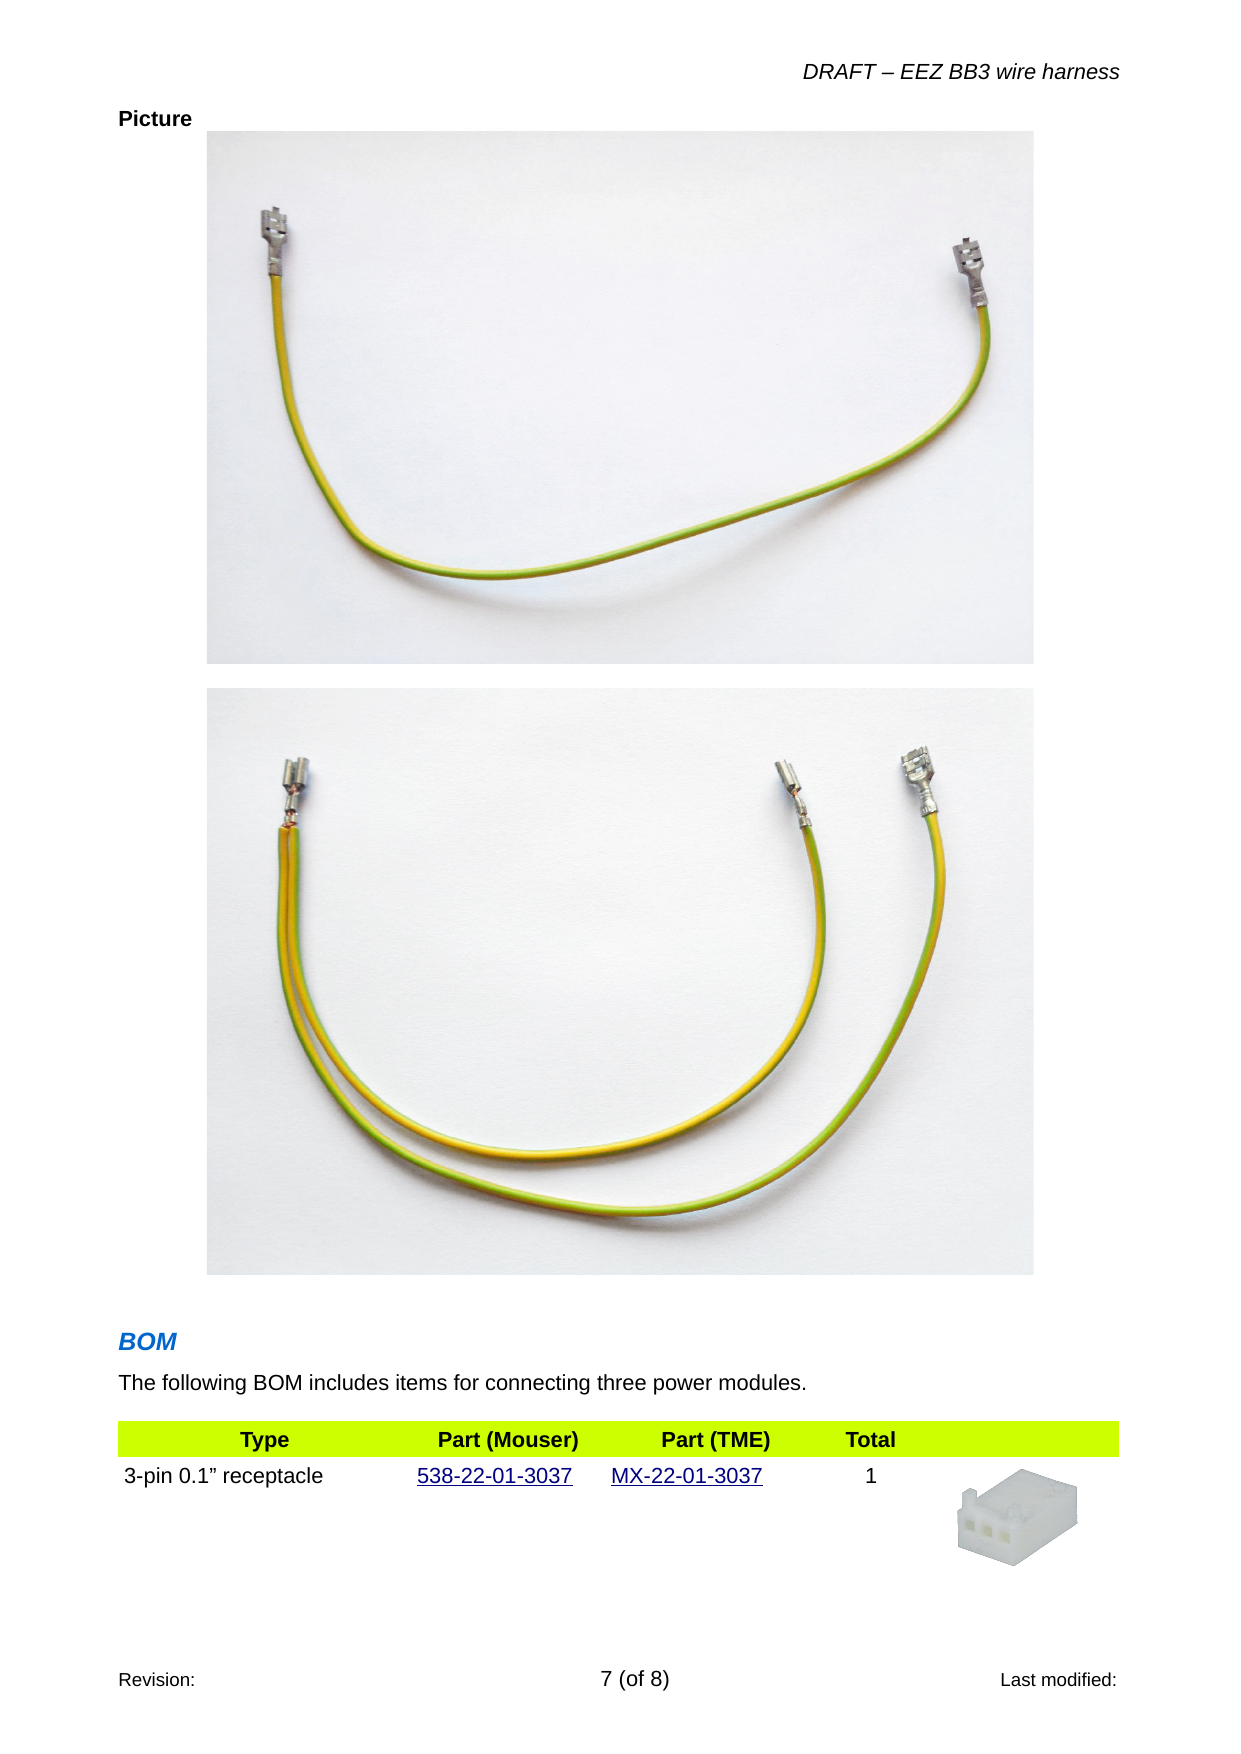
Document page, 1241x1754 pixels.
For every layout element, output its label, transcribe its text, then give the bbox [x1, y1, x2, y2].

table_cell MX-22-01-3037 [605, 1458, 826, 1578]
table_cell 3-pin 0.1” receptacle [118, 1458, 411, 1578]
subtitle BOM [118, 1327, 1122, 1356]
table_header Part (TME) [605, 1421, 826, 1457]
table_cell 1 [826, 1458, 915, 1578]
picture [206, 131, 1034, 664]
text The following BOM includes items for connecting three power modules. [118, 1370, 1122, 1396]
table_header [915, 1421, 1119, 1457]
table_cell [915, 1458, 1119, 1578]
table_cell 538-22-01-3037 [411, 1458, 605, 1578]
text Picture [118, 106, 1122, 131]
picture [949, 1463, 1085, 1570]
picture [206, 688, 1034, 1275]
table_header Type [118, 1421, 411, 1457]
table_header Total [826, 1421, 915, 1457]
table_header Part (Mouser) [411, 1421, 605, 1457]
